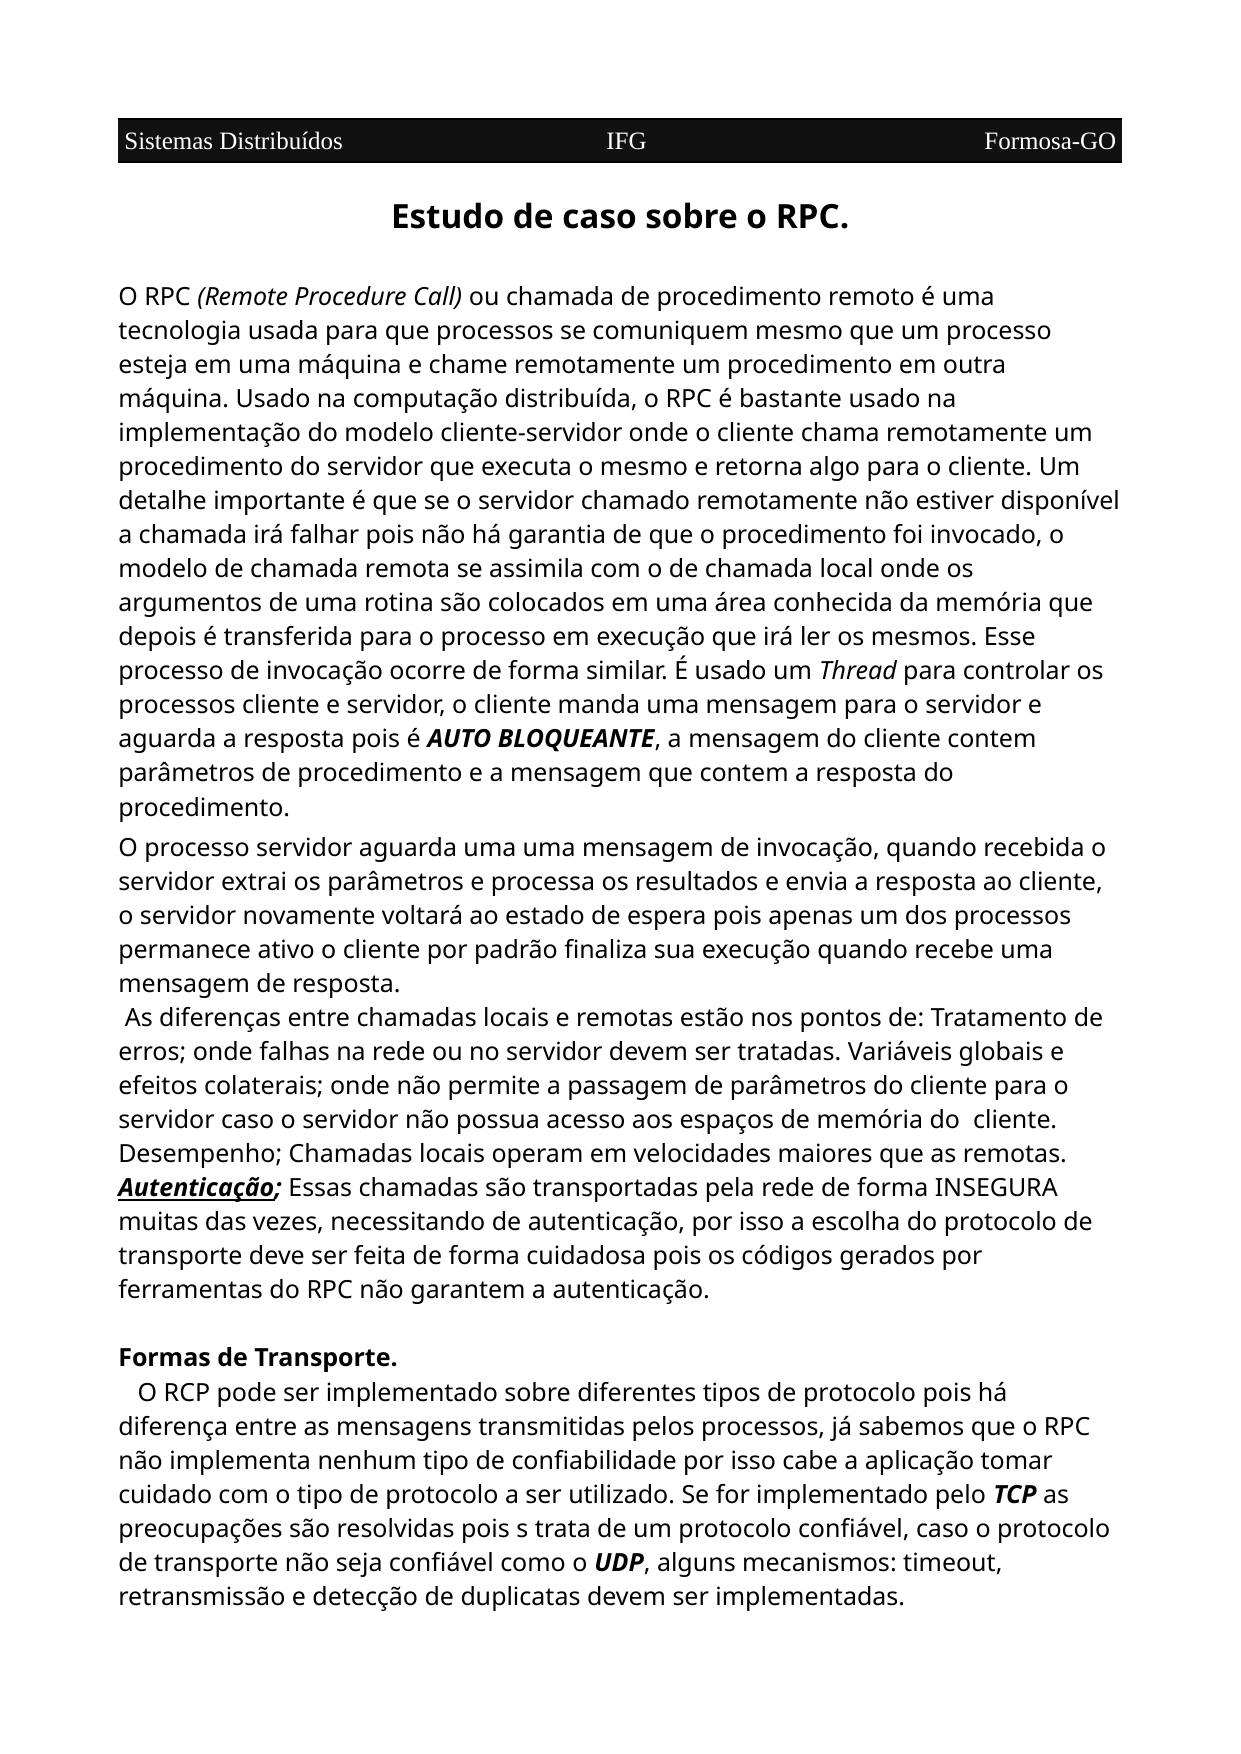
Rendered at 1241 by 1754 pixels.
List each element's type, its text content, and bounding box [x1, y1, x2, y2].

text As diferenças entre chamadas locais e remotas estão nos pontos de: Tratamento de erros; onde falhas na rede ou no servidor devem ser tratadas. Variáveis globais e efeitos colaterais; onde não permite a passagem de parâmetros do cliente para o servidor caso o servidor não possua acesso aos espaços de memória do cliente. Desempenho; Chamadas locais operam em velocidades maiores que as remotas. [118, 999, 1122, 1170]
text O RCP pode ser implementado sobre diferentes tipos de protocolo pois há diferença entre as mensagens transmitidas pelos processos, já sabemos que o RPC não implementa nenhum tipo de confiabilidade por isso cabe a aplicação tomar cuidado com o tipo de protocolo a ser utilizado. Se for implementado pelo TCP as preocupações são resolvidas pois s trata de um protocolo confiável, caso o protocolo de transporte não seja confiável como o UDP, alguns mecanismos: timeout, retransmissão e detecção de duplicatas devem ser implementadas. [118, 1374, 1122, 1613]
text O processo servidor aguarda uma uma mensagem de invocação, quando recebida o servidor extrai os parâmetros e processa os resultados e envia a resposta ao cliente, o servidor novamente voltará ao estado de espera pois apenas um dos processos permanece ativo o cliente por padrão finaliza sua execução quando recebe uma mensagem de resposta. [118, 829, 1122, 999]
text Autenticação; Essas chamadas são transportadas pela rede de forma INSEGURA muitas das vezes, necessitando de autenticação, por isso a escolha do protocolo de transporte deve ser feita de forma cuidadosa pois os códigos gerados por ferramentas do RPC não garantem a autenticação. [118, 1170, 1122, 1306]
text Estudo de caso sobre o RPC. [118, 193, 1122, 238]
text O RPC (Remote Procedure Call) ou chamada de procedimento remoto é uma tecnologia usada para que processos se comuniquem mesmo que um processo esteja em uma máquina e chame remotamente um procedimento em outra máquina. Usado na computação distribuída, o RPC é bastante usado na implementação do modelo cliente-servidor onde o cliente chama remotamente um procedimento do servidor que executa o mesmo e retorna algo para o cliente. Um detalhe importante é que se o servidor chamado remotamente não estiver disponível a chamada irá falhar pois não há garantia de que o procedimento foi invocado, o modelo de chamada remota se assimila com o de chamada local onde os argumentos de uma rotina são colocados em uma área conhecida da memória que depois é transferida para o processo em execução que irá ler os mesmos. Esse processo de invocação ocorre de forma similar. É usado um Thread para controlar os processos cliente e servidor, o cliente manda uma mensagem para o servidor e aguarda a resposta pois é AUTO BLOQUEANTE, a mensagem do cliente contem parâmetros de procedimento e a mensagem que contem a resposta do procedimento. [118, 278, 1122, 823]
text Formas de Transporte. [118, 1340, 1122, 1374]
